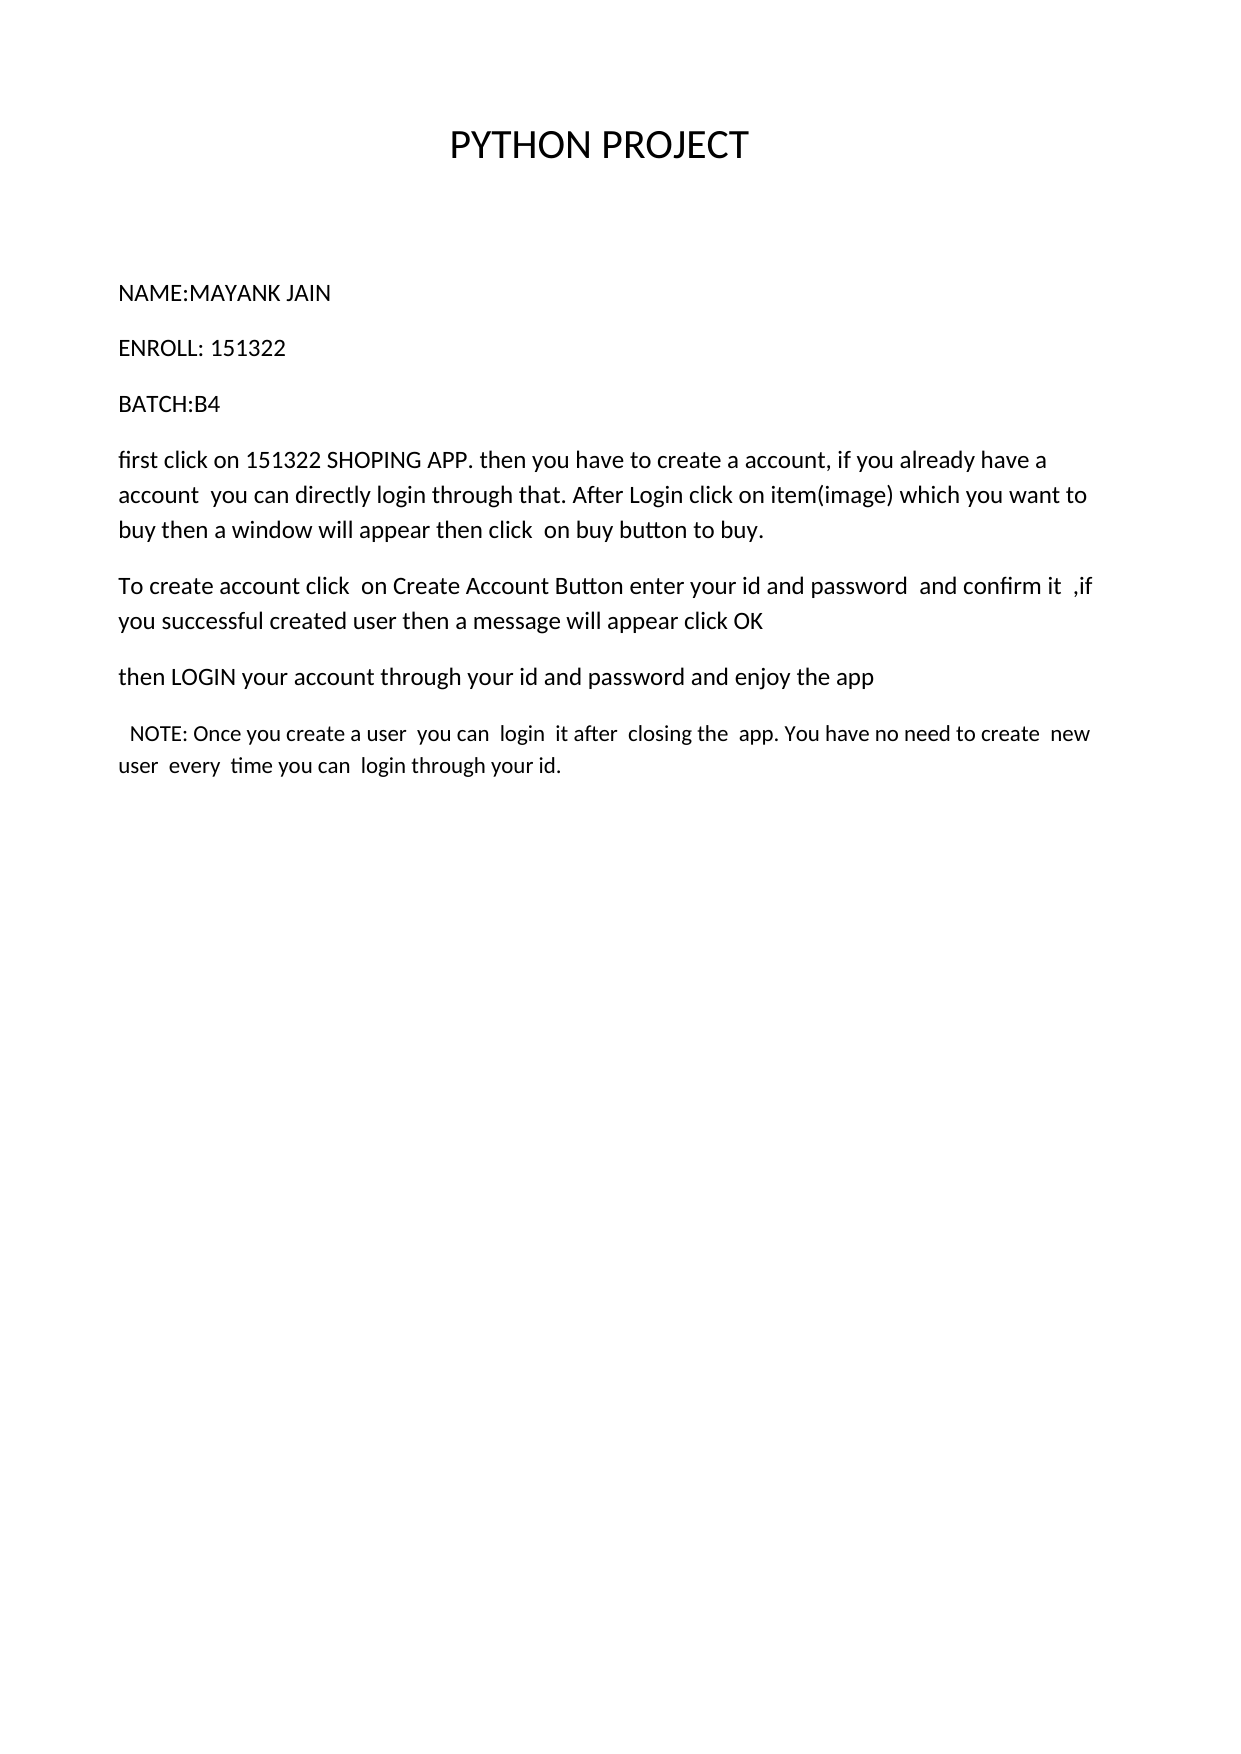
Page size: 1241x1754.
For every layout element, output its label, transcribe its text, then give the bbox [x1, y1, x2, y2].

text PYTHON PROJECT [118, 118, 1122, 169]
text NAME:MAYANK JAIN [118, 277, 1122, 307]
text ENROLL: 151322 [118, 332, 1122, 363]
text To create account click on Create Account Button enter your id and password and confirm it ,if you successful created user then a message will appear click OK [118, 570, 1122, 636]
text first click on 151322 SHOPING APP. then you have to create a account, if you already have a account you can directly login through that. After Login click on item(image) which you want to buy then a window will appear then click on buy button to buy. [118, 444, 1122, 545]
text BATCH:B4 [118, 388, 1122, 419]
text then LOGIN your account through your id and password and enjoy the app [118, 661, 1122, 691]
text NOTE: Once you create a user you can login it after closing the app. You have no need to create new user every time you can login through your id. [118, 717, 1122, 779]
